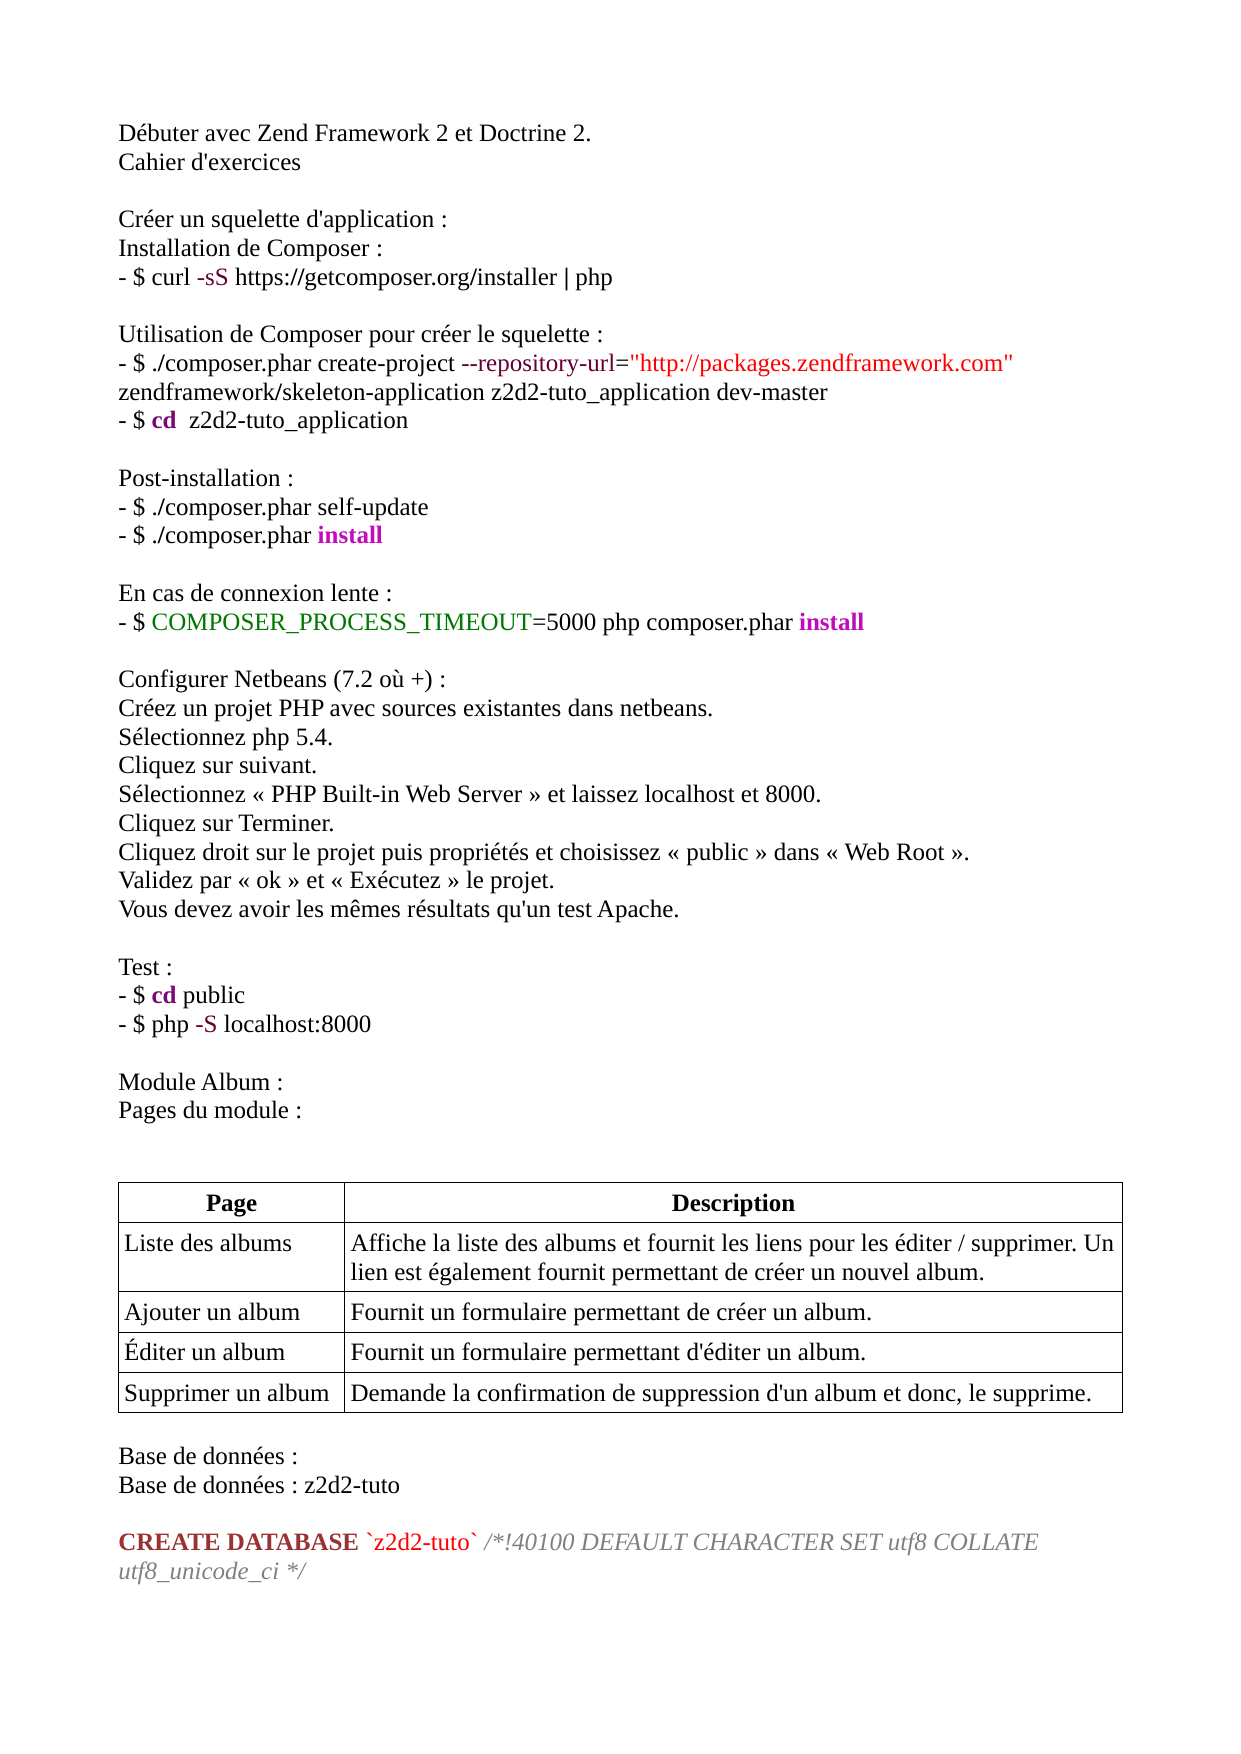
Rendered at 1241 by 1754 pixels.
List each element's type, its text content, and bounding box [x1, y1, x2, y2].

text Créez un projet PHP avec sources existantes dans netbeans. [118, 693, 1122, 722]
text En cas de connexion lente : [118, 578, 1122, 607]
text Cliquez droit sur le projet puis propriétés et choisissez « public » dans « Web Root ». [118, 837, 1122, 866]
text Débuter avec Zend Framework 2 et Doctrine 2. [118, 118, 1122, 147]
text Post-installation : [118, 463, 1122, 492]
text Utilisation de Composer pour créer le squelette : [118, 319, 1122, 348]
text Base de données : [118, 1441, 1122, 1470]
table_cell Affiche la liste des albums et fournit les liens pour les éditer / supprimer. Un lien est également fournit permettant de créer un nouvel album. [345, 1223, 1122, 1291]
table_cell Supprimer un album [119, 1373, 344, 1412]
text Cliquez sur suivant. [118, 751, 1122, 779]
table_cell Ajouter un album [119, 1292, 344, 1332]
text Sélectionnez « PHP Built-in Web Server » et laissez localhost et 8000. [118, 779, 1122, 808]
text Test : [118, 952, 1122, 981]
table_header Description [345, 1183, 1122, 1222]
text Base de données : z2d2-tuto [118, 1470, 1122, 1498]
text - $ ./composer.phar self-update [118, 492, 1122, 521]
text Configurer Netbeans (7.2 où +) : [118, 664, 1122, 693]
text Créer un squelette d'application : [118, 204, 1122, 233]
table_cell Demande la confirmation de suppression d'un album et donc, le supprime. [345, 1373, 1122, 1412]
table_cell Fournit un formulaire permettant d'éditer un album. [345, 1333, 1122, 1372]
table_header Page [119, 1183, 344, 1222]
text Module Album : [118, 1067, 1122, 1096]
text - $ php -S localhost:8000 [118, 1009, 1122, 1038]
text Validez par « ok » et « Exécutez » le projet. [118, 866, 1122, 894]
text Vous devez avoir les mêmes résultats qu'un test Apache. [118, 894, 1122, 923]
text - $ cd z2d2-tuto_application [118, 406, 1122, 434]
text Cahier d'exercices [118, 147, 1122, 176]
text Installation de Composer : [118, 233, 1122, 262]
table_cell Fournit un formulaire permettant de créer un album. [345, 1292, 1122, 1332]
text - $ curl -sS https://getcomposer.org/installer | php [118, 262, 1122, 291]
table_cell Éditer un album [119, 1333, 344, 1372]
text - $ COMPOSER_PROCESS_TIMEOUT=5000 php composer.phar install [118, 607, 1122, 636]
text Sélectionnez php 5.4. [118, 722, 1122, 751]
text - $ cd public [118, 981, 1122, 1009]
text - $ ./composer.phar create-project --repository-url="http://packages.zendframework.com" zendframework/skeleton-application z2d2-tuto_application dev-master [118, 348, 1122, 406]
text Cliquez sur Terminer. [118, 808, 1122, 837]
text CREATE DATABASE `z2d2-tuto` /*!40100 DEFAULT CHARACTER SET utf8 COLLATE utf8_unicode_ci */ [118, 1527, 1122, 1585]
text Pages du module : [118, 1096, 1122, 1124]
text - $ ./composer.phar install [118, 521, 1122, 549]
table_cell Liste des albums [119, 1223, 344, 1291]
